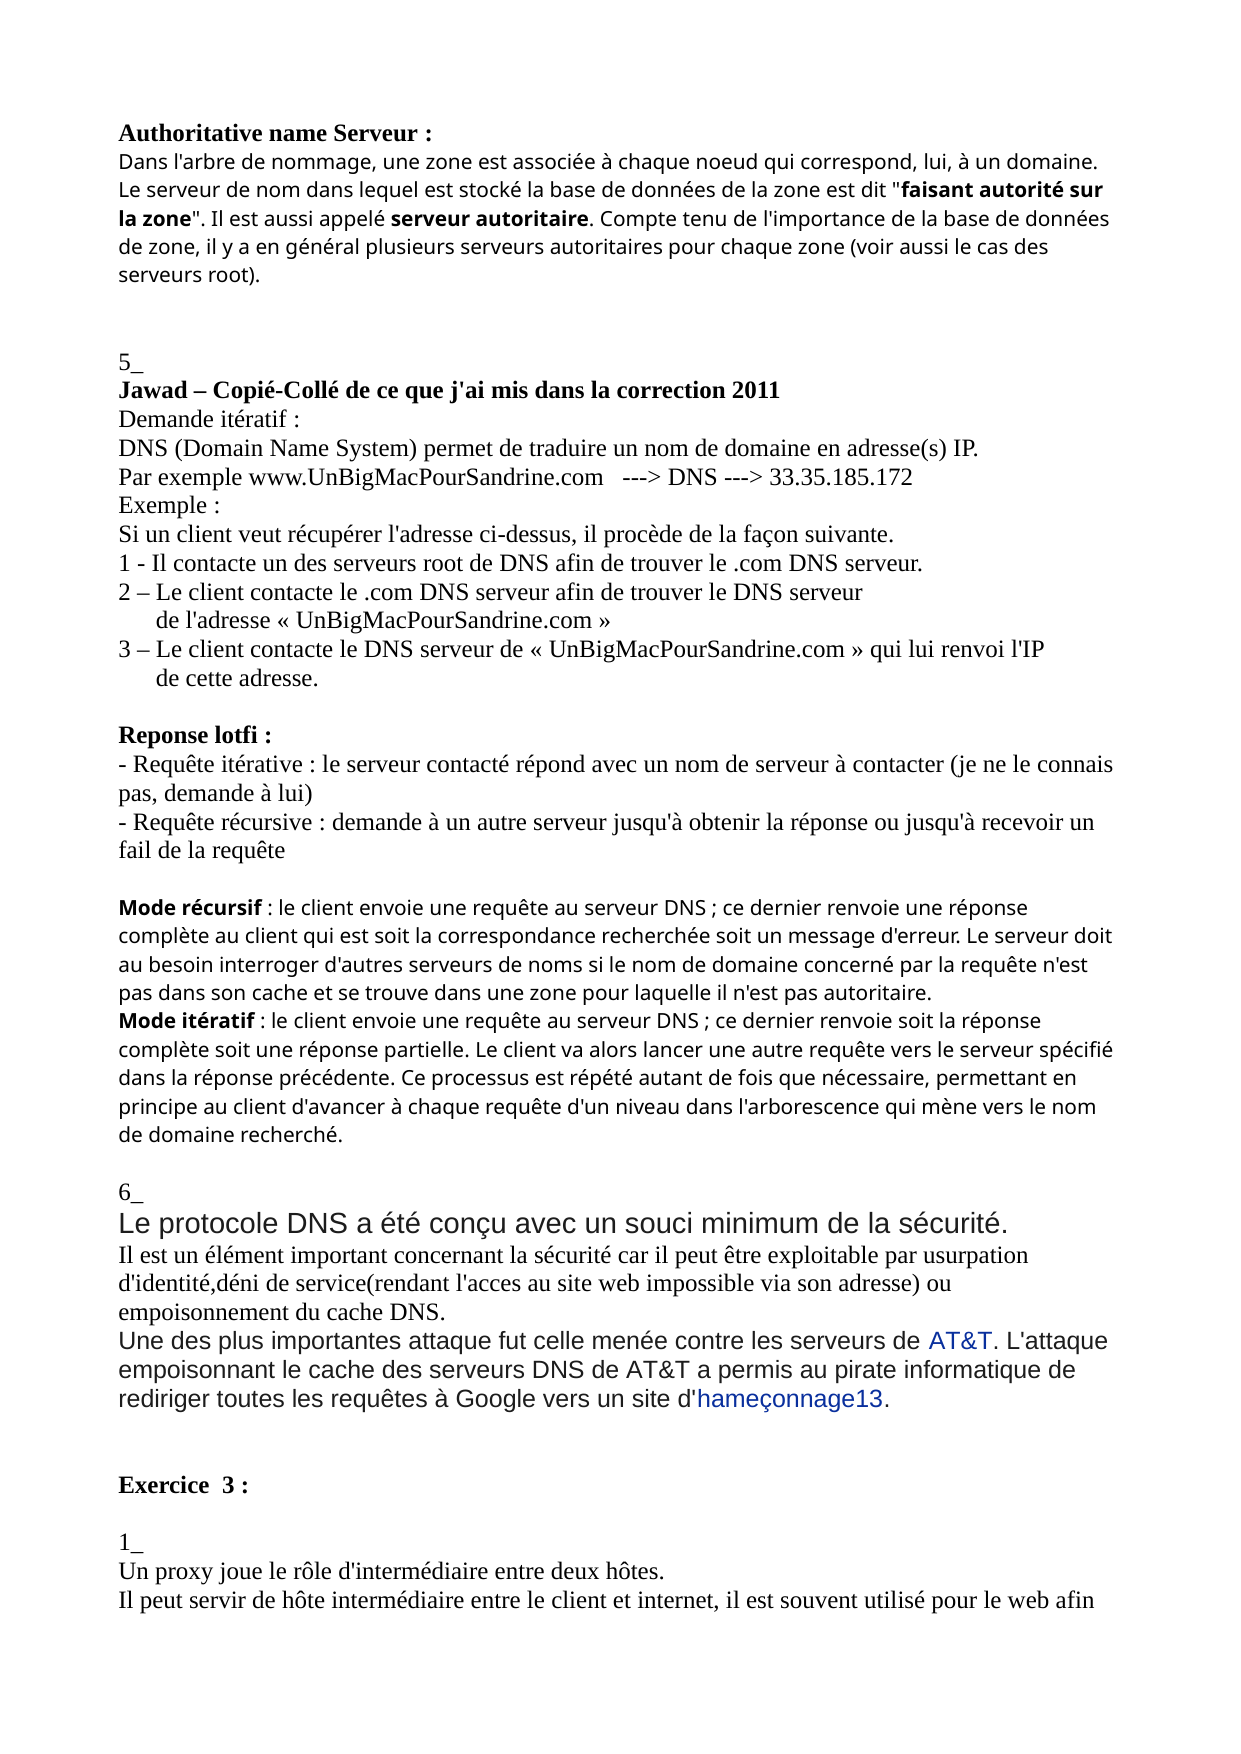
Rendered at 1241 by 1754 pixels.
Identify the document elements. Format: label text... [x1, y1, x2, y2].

text Une des plus importantes attaque fut celle menée contre les serveurs de AT&T. L'attaque empoisonnant le cache des serveurs DNS de AT&T a permis au pirate informatique de rediriger toutes les requêtes à Google vers un site d'hameçonnage13. [118, 1326, 1122, 1412]
text Il est un élément important concernant la sécurité car il peut être exploitable par usurpation d'identité,déni de service(rendant l'acces au site web impossible via son adresse) ou empoisonnement du cache DNS. [118, 1240, 1122, 1326]
text Si un client veut récupérer l'adresse ci-dessus, il procède de la façon suivante. [118, 519, 1122, 548]
text Mode récursif : le client envoie une requête au serveur DNS ; ce dernier renvoie une réponse complète au client qui est soit la correspondance recherchée soit un message d'erreur. Le serveur doit au besoin interroger d'autres serveurs de noms si le nom de domaine concerné par la requête n'est pas dans son cache et se trouve dans une zone pour laquelle il n'est pas autoritaire. [118, 893, 1122, 1007]
text de cette adresse. [118, 663, 1122, 692]
text Authoritative name Serveur : [118, 118, 1122, 147]
text 1 - Il contacte un des serveurs root de DNS afin de trouver le .com DNS serveur. [118, 548, 1122, 577]
text 2 – Le client contacte le .com DNS serveur afin de trouver le DNS serveur [118, 577, 1122, 605]
text Mode itératif : le client envoie une requête au serveur DNS ; ce dernier renvoie soit la réponse complète soit une réponse partielle. Le client va alors lancer une autre requête vers le serveur spécifié dans la réponse précédente. Ce processus est répété autant de fois que nécessaire, permettant en principe au client d'avancer à chaque requête d'un niveau dans l'arborescence qui mène vers le nom de domaine recherché. [118, 1007, 1122, 1149]
text 6_ [118, 1177, 1122, 1206]
text Exercice 3 : [118, 1470, 1122, 1498]
text Le protocole DNS a été conçu avec un souci minimum de la sécurité. [118, 1206, 1122, 1240]
text DNS (Domain Name System) permet de traduire un nom de domaine en adresse(s) IP. [118, 433, 1122, 462]
text Reponse lotfi : [118, 720, 1122, 749]
text Par exemple www.UnBigMacPourSandrine.com ---> DNS ---> 33.35.185.172 [118, 462, 1122, 490]
text de l'adresse « UnBigMacPourSandrine.com » [118, 605, 1122, 634]
text Exemple : [118, 490, 1122, 519]
text 3 – Le client contacte le DNS serveur de « UnBigMacPourSandrine.com » qui lui renvoi l'IP [118, 634, 1122, 663]
text - Requête récursive : demande à un autre serveur jusqu'à obtenir la réponse ou jusqu'à recevoir un fail de la requête [118, 807, 1122, 864]
text 1_ [118, 1527, 1122, 1556]
text Dans l'arbre de nommage, une zone est associée à chaque noeud qui correspond, lui, à un domaine. Le serveur de nom dans lequel est stocké la base de données de la zone est dit "faisant autorité sur la zone". Il est aussi appelé serveur autoritaire. Compte tenu de l'importance de la base de données de zone, il y a en général plusieurs serveurs autoritaires pour chaque zone (voir aussi le cas des serveurs root). [118, 147, 1122, 289]
text Un proxy joue le rôle d'intermédiaire entre deux hôtes. [118, 1556, 1122, 1585]
text Jawad – Copié-Collé de ce que j'ai mis dans la correction 2011 [118, 375, 1122, 404]
text Il peut servir de hôte intermédiaire entre le client et internet, il est souvent utilisé pour le web afin [118, 1585, 1122, 1613]
text - Requête itérative : le serveur contacté répond avec un nom de serveur à contacter (je ne le connais pas, demande à lui) [118, 749, 1122, 807]
text 5_ [118, 347, 1122, 375]
text Demande itératif : [118, 404, 1122, 433]
